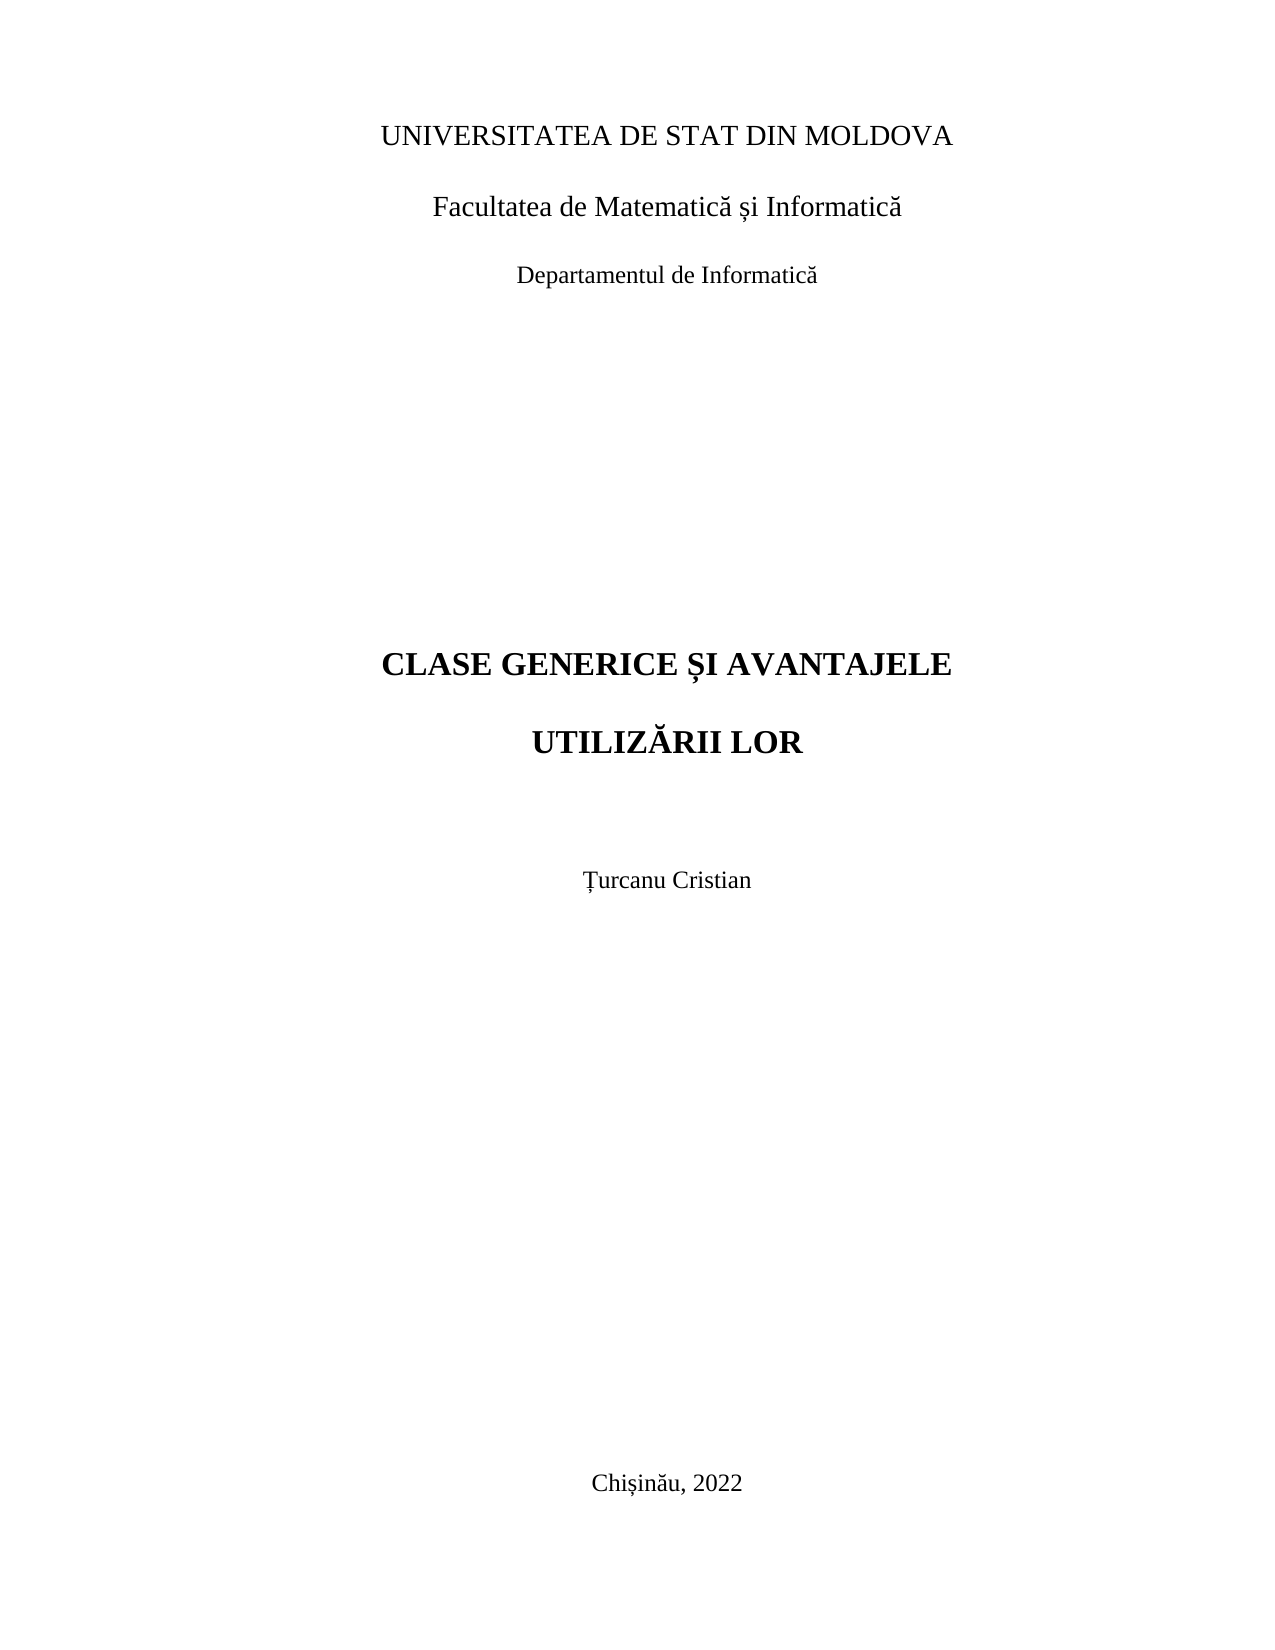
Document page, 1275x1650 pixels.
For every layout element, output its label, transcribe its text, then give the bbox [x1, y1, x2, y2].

text Departamentul de Informatică [148, 260, 1186, 289]
text CLASE GENERICE ȘI AVANTAJELE [148, 644, 1186, 682]
text UTILIZĂRII LOR [148, 722, 1186, 761]
text Țurcanu Cristian [148, 865, 1186, 893]
text UNIVERSITATEA DE STAT DIN MOLDOVA [148, 118, 1186, 152]
text Facultatea de Matematică și Informatică [148, 189, 1186, 223]
